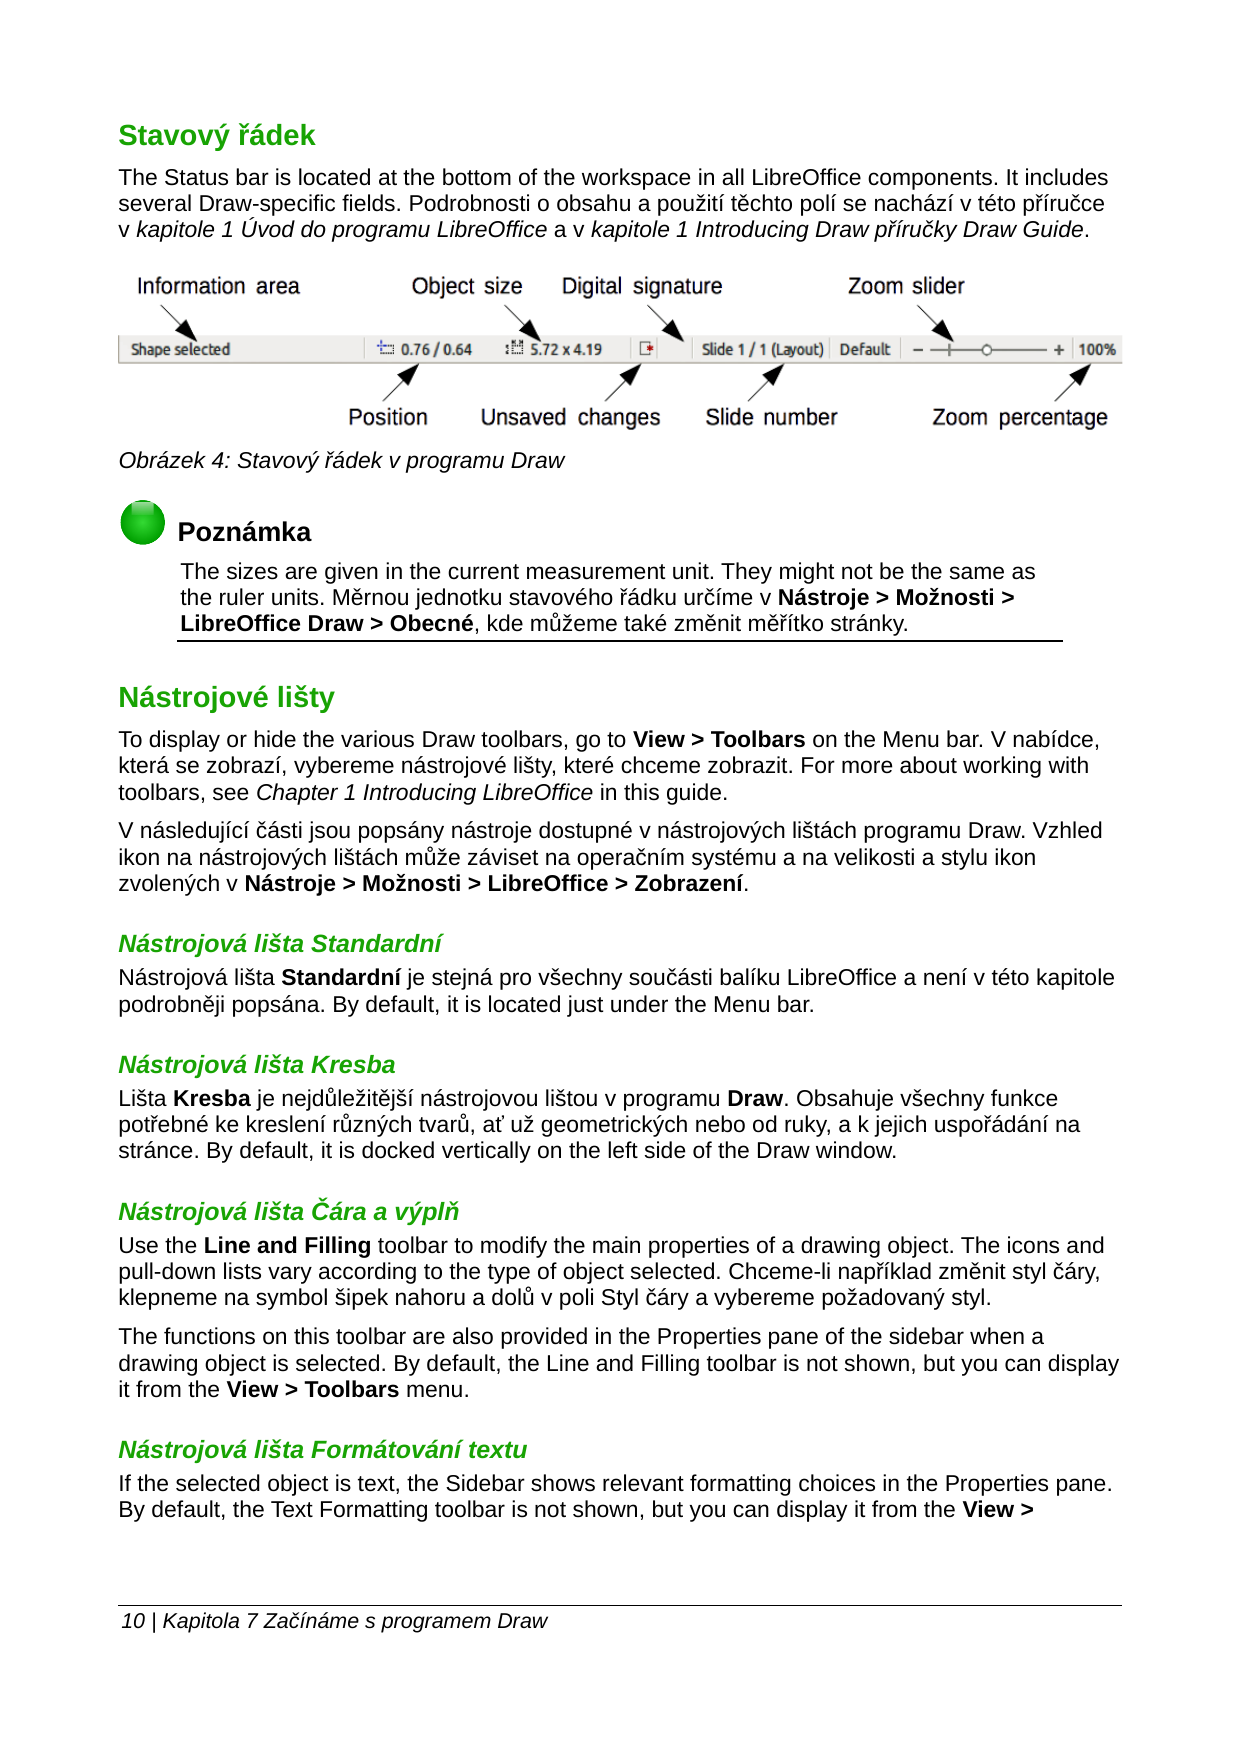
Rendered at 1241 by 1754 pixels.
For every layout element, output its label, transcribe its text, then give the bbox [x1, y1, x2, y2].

subtitle Nástrojová lišta Formátování textu [118, 1435, 1122, 1464]
subtitle Nástrojová lišta Čára a výplň [118, 1197, 1122, 1226]
text The functions on this toolbar are also provided in the Properties pane of the sidebar when a drawing object is selected. By default, the Line and Filling toolbar is not shown, but you can display it from the View > Toolbars menu. [118, 1323, 1122, 1402]
subtitle Nástrojové lišty [118, 680, 1122, 714]
text If the selected object is text, the Sidebar shows relevant formatting choices in the Properties pane. By default, the Text Formatting toolbar is not shown, but you can display it from the View > [118, 1470, 1122, 1523]
subtitle Stavový řádek [118, 118, 1122, 152]
text V následující části jsou popsány nástroje dostupné v nástrojových lištách programu Draw. Vzhled ikon na nástrojových lištách může záviset na operačním systému a na velikosti a stylu ikon zvolených v Nástroje > Možnosti > LibreOffice > Zobrazení. [118, 817, 1122, 896]
subtitle Nástrojová lišta Kresba [118, 1050, 1122, 1079]
text The Status bar is located at the bottom of the workspace in all LibreOffice components. It includes several Draw-specific fields. Podrobnosti o obsahu a použití těchto polí se nachází v této příručce v kapitole 1 Úvod do programu LibreOffice a v kapitole 1 Introducing Draw příručky Draw Guide. [118, 163, 1122, 242]
text Obrázek 4: Stavový řádek v programu Draw [118, 447, 1122, 473]
text The sizes are given in the current measurement unit. They might not be the same as the ruler units. Měrnou jednotku stavového řádku určíme v Nástroje > Možnosti > LibreOffice Draw > Obecné, kde můžeme také změnit měřítko stránky. [177, 554, 1063, 640]
text Nástrojová lišta Standardní je stejná pro všechny součásti balíku LibreOffice a není v této kapitole podrobněji popsána. By default, it is located just under the Menu bar. [118, 964, 1122, 1017]
text To display or hide the various Draw toolbars, go to View > Toolbars on the Menu bar. V nabídce, která se zobrazí, vybereme nástrojové lišty, které chceme zobrazit. For more about working with toolbars, see Chapter 1 Introducing LibreOffice in this guide. [118, 726, 1122, 805]
text Lišta Kresba je nejdůležitější nástrojovou lištou v programu Draw. Obsahuje všechny funkce potřebné ke kreslení různých tvarů, ať už geometrických nebo od ruky, a k jejich uspořádání na stránce. By default, it is docked vertically on the left side of the Draw window. [118, 1085, 1122, 1164]
picture [118, 267, 1123, 436]
subtitle Poznámka [118, 498, 1122, 547]
subtitle Nástrojová lišta Standardní [118, 929, 1122, 958]
text Use the Line and Filling toolbar to modify the main properties of a drawing object. The icons and pull-down lists vary according to the type of object selected. Chceme-li například změnit styl čáry, klepneme na symbol šipek nahoru a dolů v poli Styl čáry a vybereme požadovaný styl. [118, 1232, 1122, 1311]
